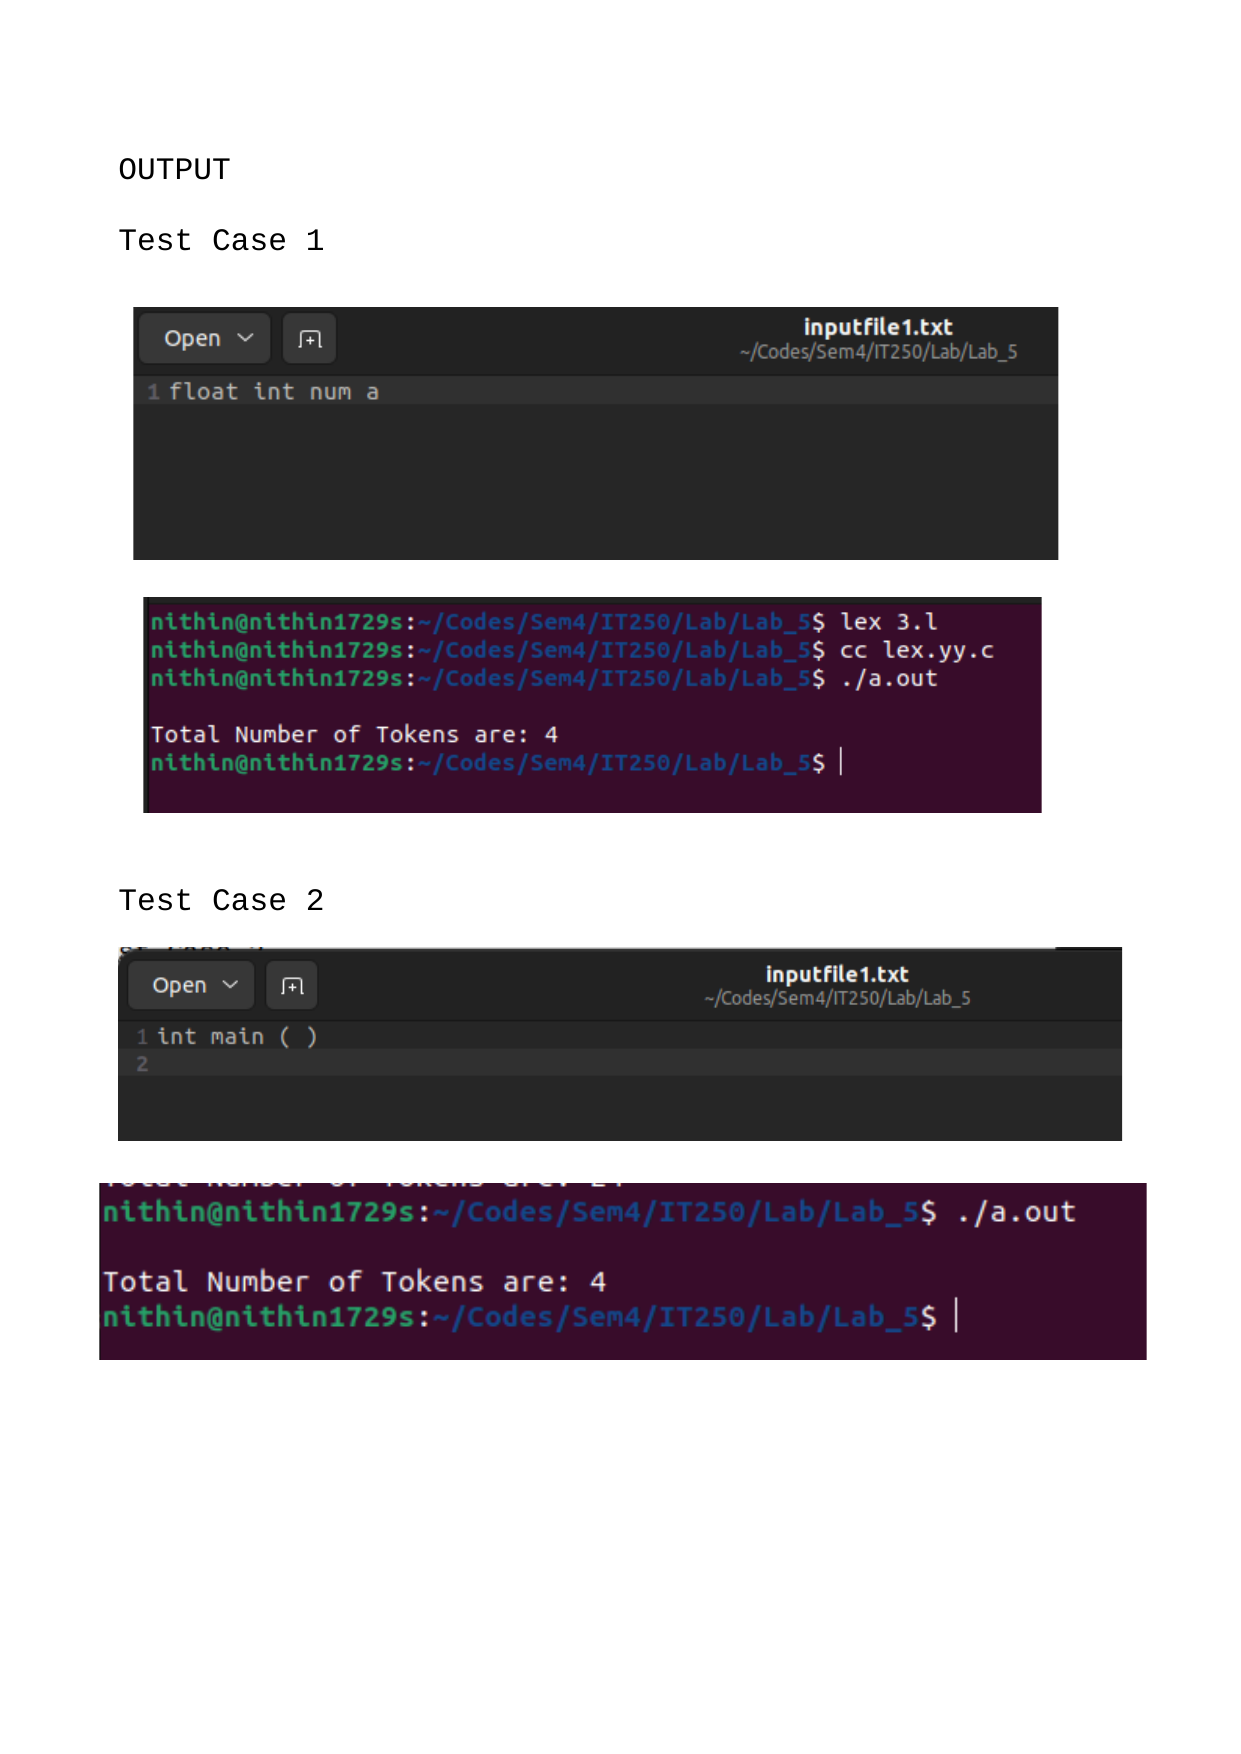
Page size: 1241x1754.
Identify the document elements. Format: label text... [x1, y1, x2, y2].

text OUTPUT [118, 153, 1122, 189]
picture [99, 1183, 1147, 1360]
text Test Case 1 [118, 224, 1122, 260]
picture [143, 597, 1042, 813]
text Test Case 2 [118, 884, 1122, 919]
picture [133, 307, 1059, 560]
picture [118, 947, 1123, 1141]
